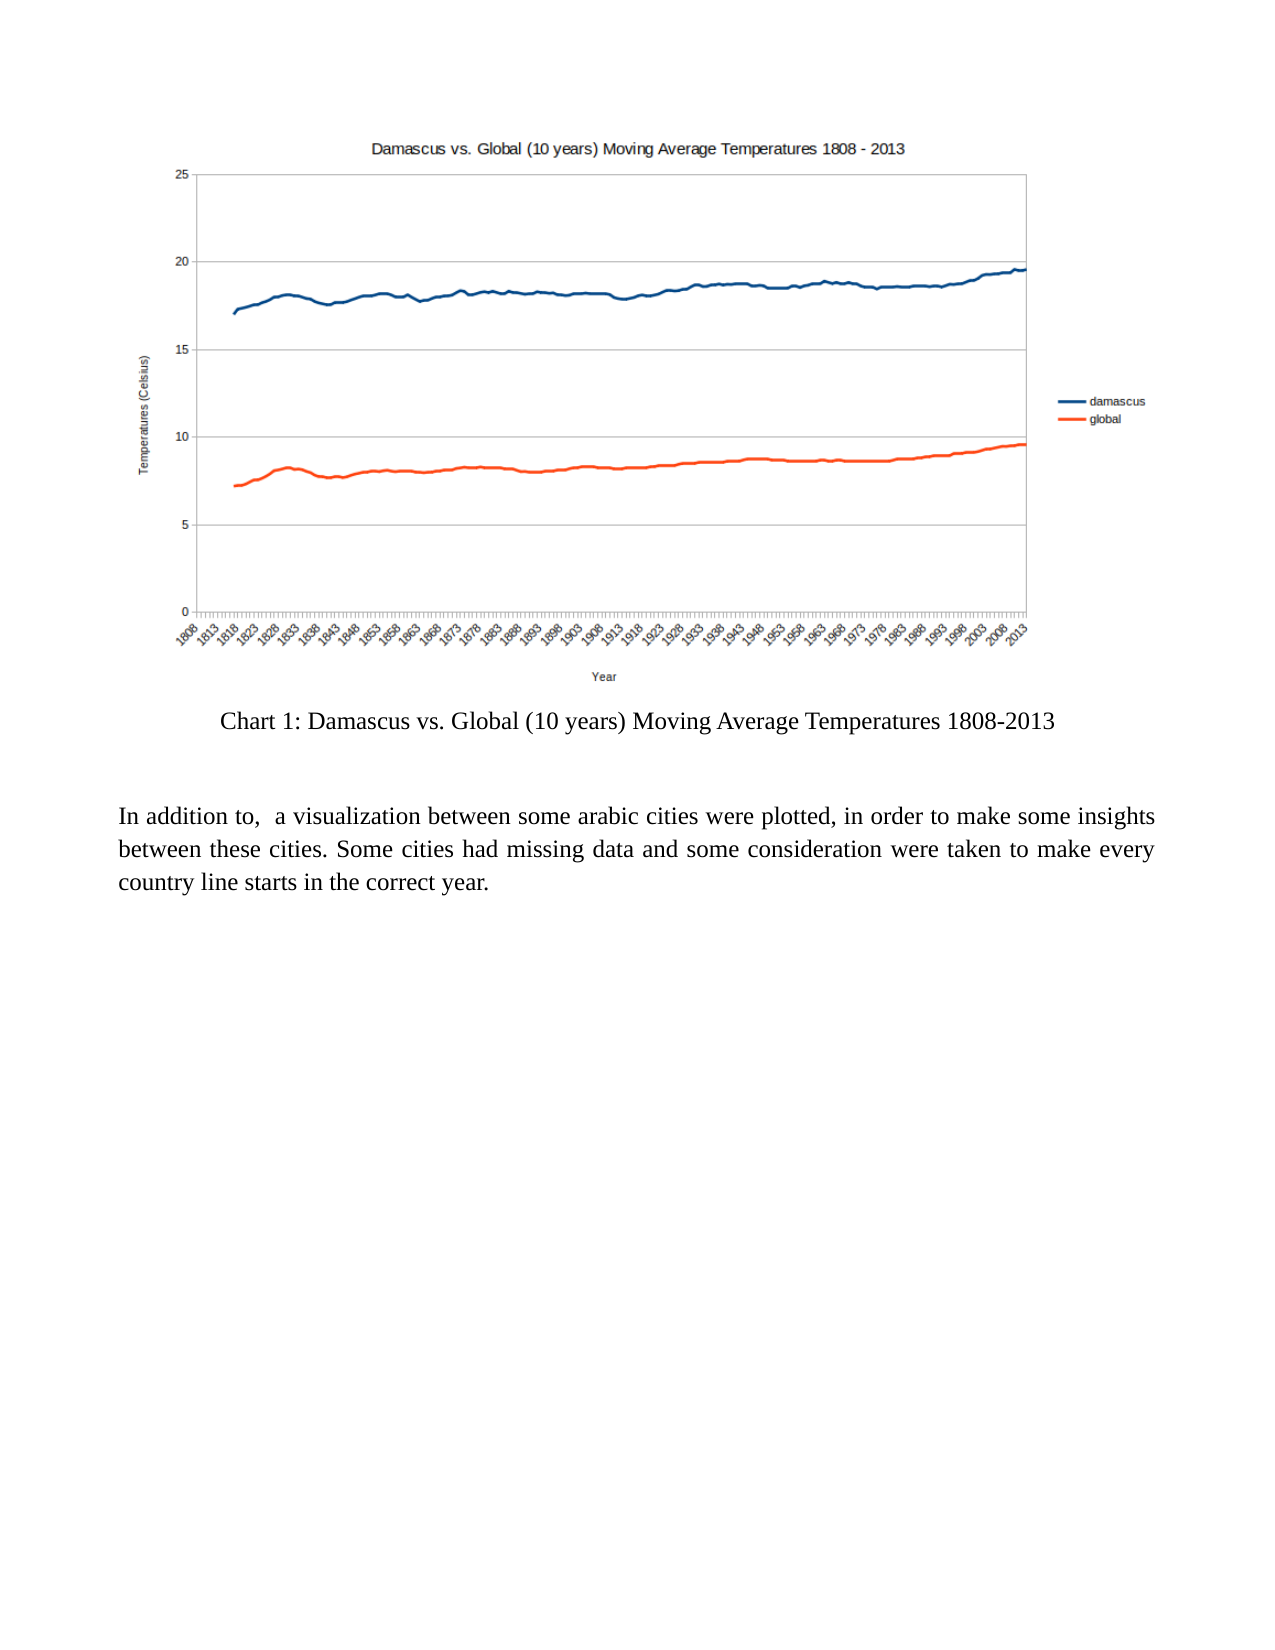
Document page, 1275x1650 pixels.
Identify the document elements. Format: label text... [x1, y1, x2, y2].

text Chart 1: Damascus vs. Global (10 years) Moving Average Temperatures 1808-2013 [118, 702, 1157, 735]
text In addition to, a visualization between some arabic cities were plotted, in order to make some insights between these cities. Some cities had missing data and some consideration were taken to make every country line starts in the correct year. [118, 801, 1157, 896]
picture [118, 118, 1157, 702]
